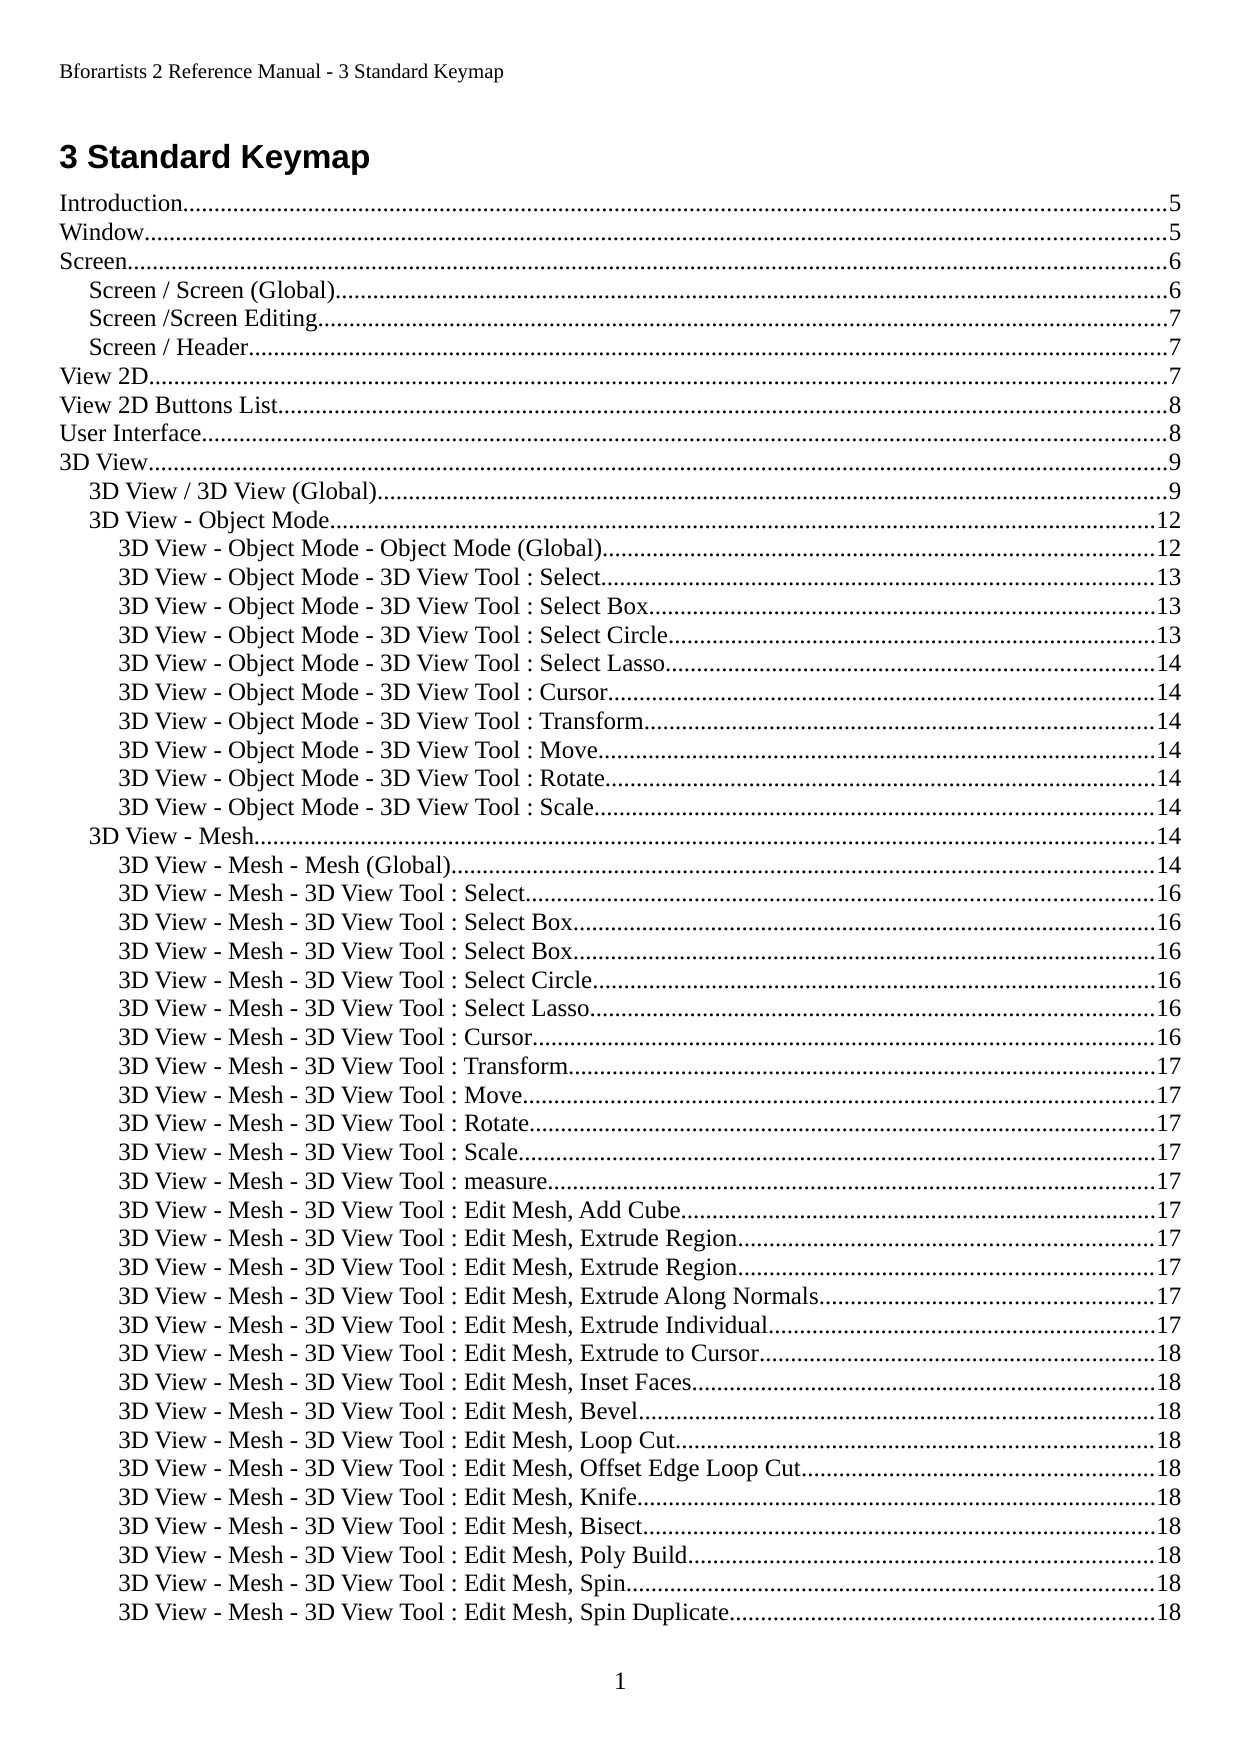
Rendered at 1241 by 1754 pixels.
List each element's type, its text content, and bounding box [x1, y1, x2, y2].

text 3D View - Mesh - 3D View Tool : Edit Mesh, Offset Edge Loop Cut 18 [118, 1453, 1181, 1482]
text 3D View - Mesh - 3D View Tool : Select Box 16 [118, 936, 1181, 965]
text Window 5 [59, 217, 1181, 246]
text 3D View - Mesh - 3D View Tool : Edit Mesh, Spin 18 [118, 1568, 1181, 1597]
text 3D View - Mesh - 3D View Tool : Edit Mesh, Extrude Individual 17 [118, 1310, 1181, 1338]
text 3D View - Mesh - 3D View Tool : Move 17 [118, 1080, 1181, 1108]
text 3D View - Mesh - 3D View Tool : measure 17 [118, 1166, 1181, 1195]
text 3D View - Mesh - 3D View Tool : Edit Mesh, Extrude Along Normals 17 [118, 1281, 1181, 1310]
text 3D View - Mesh - 3D View Tool : Edit Mesh, Extrude Region 17 [118, 1252, 1181, 1281]
text Screen /Screen Editing 7 [88, 303, 1181, 332]
text 3D View - Mesh - 3D View Tool : Scale 17 [118, 1137, 1181, 1166]
text 3D View - Mesh - 3D View Tool : Edit Mesh, Knife 18 [118, 1482, 1181, 1511]
text 3D View - Mesh - 3D View Tool : Edit Mesh, Inset Faces 18 [118, 1367, 1181, 1396]
text Screen 6 [59, 246, 1181, 275]
text 3D View - Mesh - 3D View Tool : Edit Mesh, Loop Cut 18 [118, 1425, 1181, 1453]
subtitle 3 Standard Keymap [59, 138, 1181, 176]
text 3D View - Mesh - 3D View Tool : Select 16 [118, 878, 1181, 907]
text 3D View - Object Mode 12 [88, 505, 1181, 533]
text 3D View - Mesh - 3D View Tool : Edit Mesh, Extrude Region 17 [118, 1223, 1181, 1252]
text 3D View / 3D View (Global) 9 [88, 476, 1181, 505]
text 3D View - Mesh - 3D View Tool : Edit Mesh, Bevel 18 [118, 1396, 1181, 1425]
text 3D View - Mesh - 3D View Tool : Transform 17 [118, 1051, 1181, 1080]
text 3D View - Object Mode - 3D View Tool : Select Circle 13 [118, 620, 1181, 648]
text 3D View - Object Mode - 3D View Tool : Cursor 14 [118, 677, 1181, 706]
text 3D View - Mesh - 3D View Tool : Edit Mesh, Poly Build 18 [118, 1540, 1181, 1568]
text 3D View - Mesh - 3D View Tool : Select Box 16 [118, 907, 1181, 936]
text Screen / Header 7 [88, 332, 1181, 361]
text Introduction 5 [59, 188, 1181, 217]
text 3D View - Mesh - 3D View Tool : Edit Mesh, Extrude to Cursor 18 [118, 1338, 1181, 1367]
text 3D View - Mesh - 3D View Tool : Edit Mesh, Bisect 18 [118, 1511, 1181, 1540]
text Screen / Screen (Global) 6 [88, 275, 1181, 303]
text 3D View - Mesh - Mesh (Global) 14 [118, 850, 1181, 878]
text View 2D 7 [59, 361, 1181, 390]
text 3D View - Object Mode - 3D View Tool : Select Box 13 [118, 591, 1181, 620]
text 3D View - Mesh - 3D View Tool : Select Lasso 16 [118, 993, 1181, 1022]
text 3D View - Object Mode - 3D View Tool : Move 14 [118, 735, 1181, 763]
text 3D View - Mesh - 3D View Tool : Rotate 17 [118, 1108, 1181, 1137]
text 3D View 9 [59, 447, 1181, 476]
text 3D View - Object Mode - 3D View Tool : Scale 14 [118, 792, 1181, 821]
text 3D View - Object Mode - 3D View Tool : Select 13 [118, 562, 1181, 591]
text User Interface 8 [59, 418, 1181, 447]
text View 2D Buttons List 8 [59, 390, 1181, 418]
text 3D View - Mesh - 3D View Tool : Cursor 16 [118, 1022, 1181, 1051]
text 3D View - Mesh - 3D View Tool : Edit Mesh, Spin Duplicate 18 [118, 1597, 1181, 1626]
text 3D View - Mesh - 3D View Tool : Edit Mesh, Add Cube 17 [118, 1195, 1181, 1223]
text 3D View - Object Mode - 3D View Tool : Select Lasso 14 [118, 648, 1181, 677]
text 3D View - Mesh 14 [88, 821, 1181, 850]
text 3D View - Mesh - 3D View Tool : Select Circle 16 [118, 965, 1181, 993]
text 3D View - Object Mode - 3D View Tool : Rotate 14 [118, 763, 1181, 792]
text 3D View - Object Mode - Object Mode (Global) 12 [118, 533, 1181, 562]
text 3D View - Object Mode - 3D View Tool : Transform 14 [118, 706, 1181, 735]
